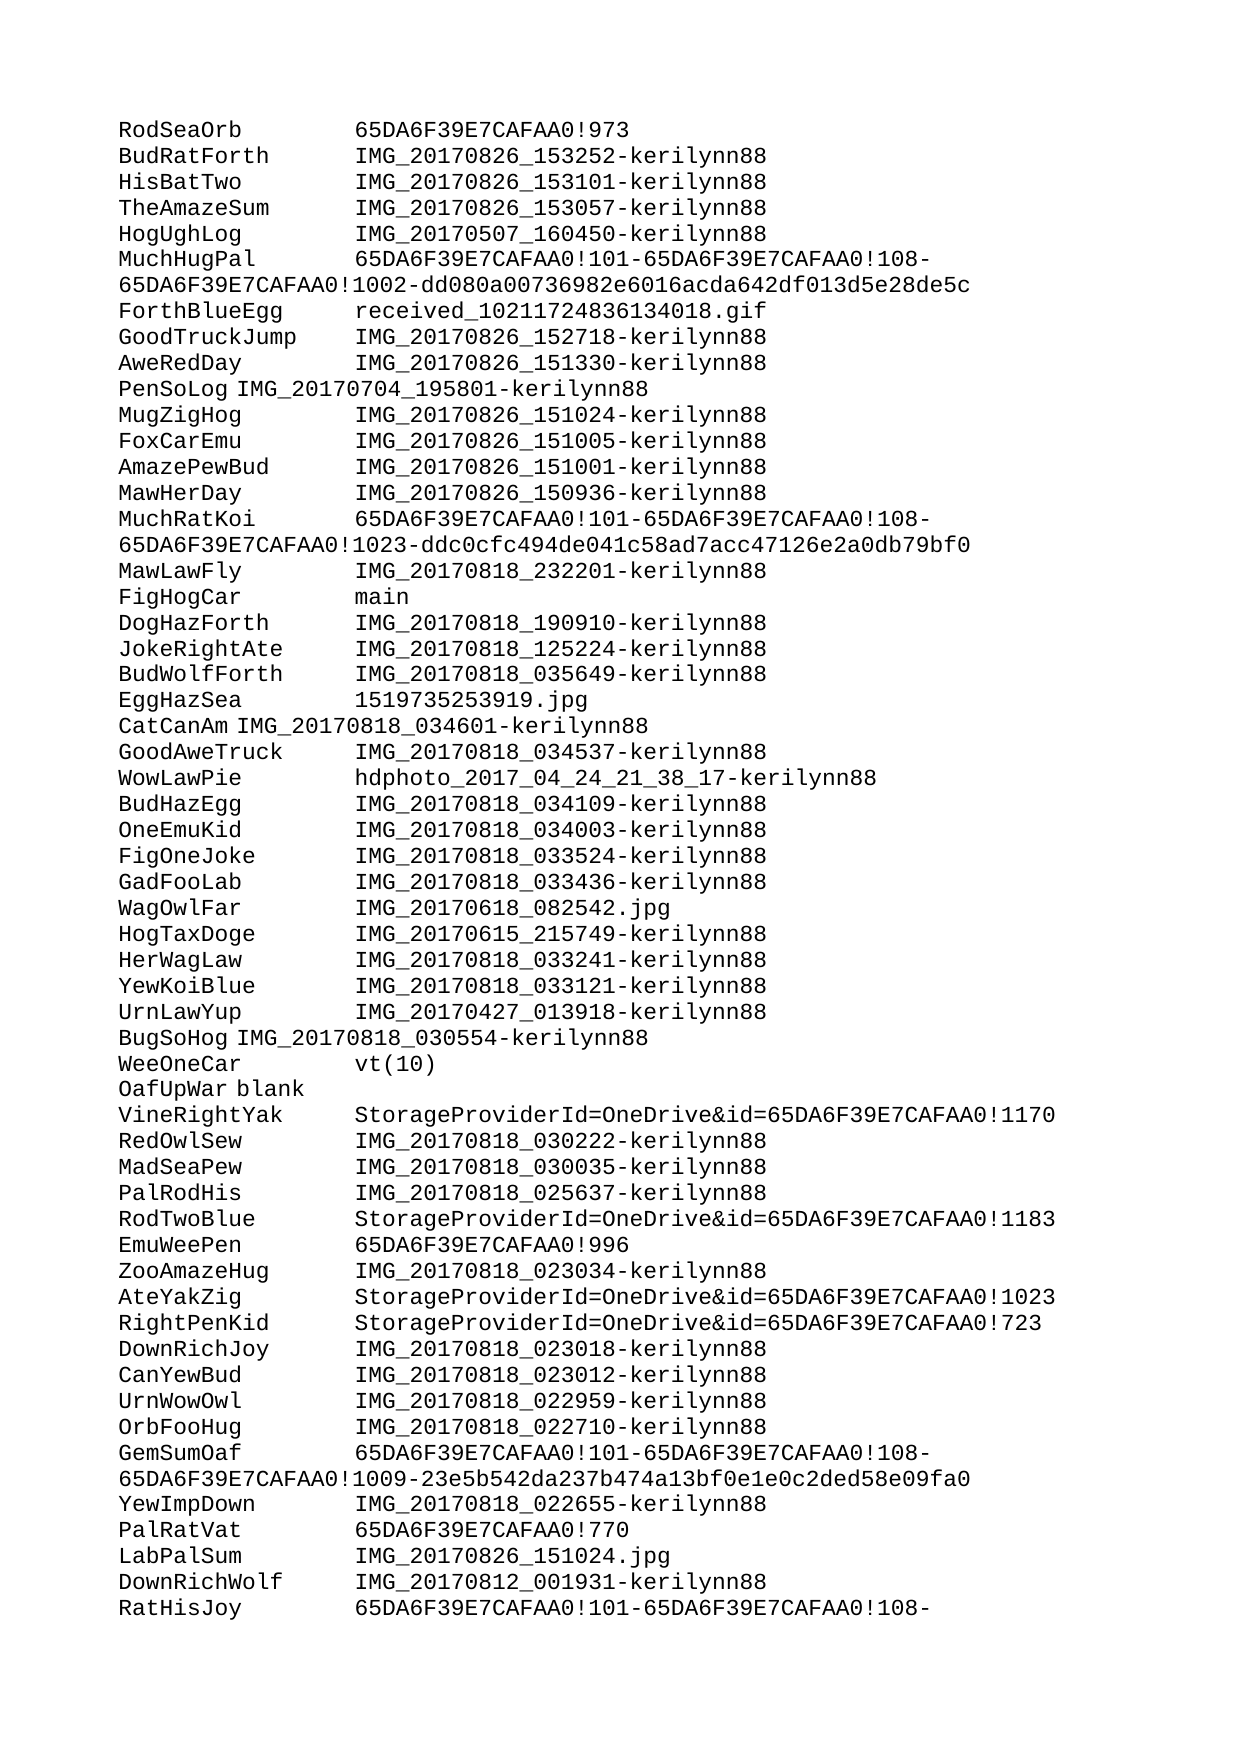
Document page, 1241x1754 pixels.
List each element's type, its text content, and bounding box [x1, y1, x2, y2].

text GemSumOaf 65DA6F39E7CAFAA0!101-65DA6F39E7CAFAA0!108-65DA6F39E7CAFAA0!1009-23e5b542da237b474a13bf0e1e0c2ded58e09fa0 [118, 1441, 1122, 1493]
text LabPalSum IMG_20170826_151024.jpg [118, 1545, 1122, 1571]
text DownRichJoy IMG_20170818_023018-kerilynn88 [118, 1337, 1122, 1363]
text DownRichWolf IMG_20170812_001931-kerilynn88 [118, 1571, 1122, 1597]
text PalRatVat 65DA6F39E7CAFAA0!770 [118, 1519, 1122, 1545]
text ZooAmazeHug IMG_20170818_023034-kerilynn88 [118, 1259, 1122, 1285]
text UrnWowOwl IMG_20170818_022959-kerilynn88 [118, 1389, 1122, 1415]
text MugZigHog IMG_20170826_151024-kerilynn88 [118, 403, 1122, 429]
text RodSeaOrb 65DA6F39E7CAFAA0!973 [118, 118, 1122, 144]
text ForthBlueEgg received_10211724836134018.gif [118, 300, 1122, 326]
text MuchHugPal 65DA6F39E7CAFAA0!101-65DA6F39E7CAFAA0!108-65DA6F39E7CAFAA0!1002-dd080a00736982e6016acda642df013d5e28de5c [118, 248, 1122, 300]
text HogUghLog IMG_20170507_160450-kerilynn88 [118, 222, 1122, 248]
text HerWagLaw IMG_20170818_033241-kerilynn88 [118, 948, 1122, 974]
text AteYakZig StorageProviderId=OneDrive&id=65DA6F39E7CAFAA0!1023 [118, 1285, 1122, 1311]
text MadSeaPew IMG_20170818_030035-kerilynn88 [118, 1156, 1122, 1182]
text RedOwlSew IMG_20170818_030222-kerilynn88 [118, 1130, 1122, 1156]
text WeeOneCar vt(10) [118, 1052, 1122, 1078]
text VineRightYak StorageProviderId=OneDrive&id=65DA6F39E7CAFAA0!1170 [118, 1104, 1122, 1130]
text JokeRightAte IMG_20170818_125224-kerilynn88 [118, 637, 1122, 663]
text HogTaxDoge IMG_20170615_215749-kerilynn88 [118, 922, 1122, 948]
text OrbFooHug IMG_20170818_022710-kerilynn88 [118, 1415, 1122, 1441]
text FigHogCar main [118, 585, 1122, 611]
text WowLawPie hdphoto_2017_04_24_21_38_17-kerilynn88 [118, 767, 1122, 792]
text MawLawFly IMG_20170818_232201-kerilynn88 [118, 559, 1122, 585]
text TheAmazeSum IMG_20170826_153057-kerilynn88 [118, 196, 1122, 222]
text MawHerDay IMG_20170826_150936-kerilynn88 [118, 481, 1122, 507]
text OafUpWar blank [118, 1078, 1122, 1104]
text EggHazSea 1519735253919.jpg [118, 689, 1122, 715]
text OneEmuKid IMG_20170818_034003-kerilynn88 [118, 818, 1122, 844]
text YewImpDown IMG_20170818_022655-kerilynn88 [118, 1493, 1122, 1519]
text BugSoHog IMG_20170818_030554-kerilynn88 [118, 1026, 1122, 1052]
text MuchRatKoi 65DA6F39E7CAFAA0!101-65DA6F39E7CAFAA0!108-65DA6F39E7CAFAA0!1023-ddc0cfc494de041c58ad7acc47126e2a0db79bf0 [118, 507, 1122, 559]
text WagOwlFar IMG_20170618_082542.jpg [118, 896, 1122, 922]
text PalRodHis IMG_20170818_025637-kerilynn88 [118, 1182, 1122, 1207]
text RightPenKid StorageProviderId=OneDrive&id=65DA6F39E7CAFAA0!723 [118, 1311, 1122, 1337]
text GoodTruckJump IMG_20170826_152718-kerilynn88 [118, 326, 1122, 352]
text RatHisJoy 65DA6F39E7CAFAA0!101-65DA6F39E7CAFAA0!108- [118, 1597, 1122, 1622]
text AweRedDay IMG_20170826_151330-kerilynn88 [118, 352, 1122, 377]
text EmuWeePen 65DA6F39E7CAFAA0!996 [118, 1233, 1122, 1259]
text PenSoLog IMG_20170704_195801-kerilynn88 [118, 377, 1122, 403]
text BudRatForth IMG_20170826_153252-kerilynn88 [118, 144, 1122, 170]
text CatCanAm IMG_20170818_034601-kerilynn88 [118, 715, 1122, 741]
text GadFooLab IMG_20170818_033436-kerilynn88 [118, 870, 1122, 896]
text DogHazForth IMG_20170818_190910-kerilynn88 [118, 611, 1122, 637]
text YewKoiBlue IMG_20170818_033121-kerilynn88 [118, 974, 1122, 1000]
text UrnLawYup IMG_20170427_013918-kerilynn88 [118, 1000, 1122, 1026]
text RodTwoBlue StorageProviderId=OneDrive&id=65DA6F39E7CAFAA0!1183 [118, 1207, 1122, 1233]
text BudWolfForth IMG_20170818_035649-kerilynn88 [118, 663, 1122, 689]
text HisBatTwo IMG_20170826_153101-kerilynn88 [118, 170, 1122, 196]
text BudHazEgg IMG_20170818_034109-kerilynn88 [118, 792, 1122, 818]
text GoodAweTruck IMG_20170818_034537-kerilynn88 [118, 741, 1122, 767]
text FoxCarEmu IMG_20170826_151005-kerilynn88 [118, 429, 1122, 455]
text AmazePewBud IMG_20170826_151001-kerilynn88 [118, 455, 1122, 481]
text CanYewBud IMG_20170818_023012-kerilynn88 [118, 1363, 1122, 1389]
text FigOneJoke IMG_20170818_033524-kerilynn88 [118, 844, 1122, 870]
